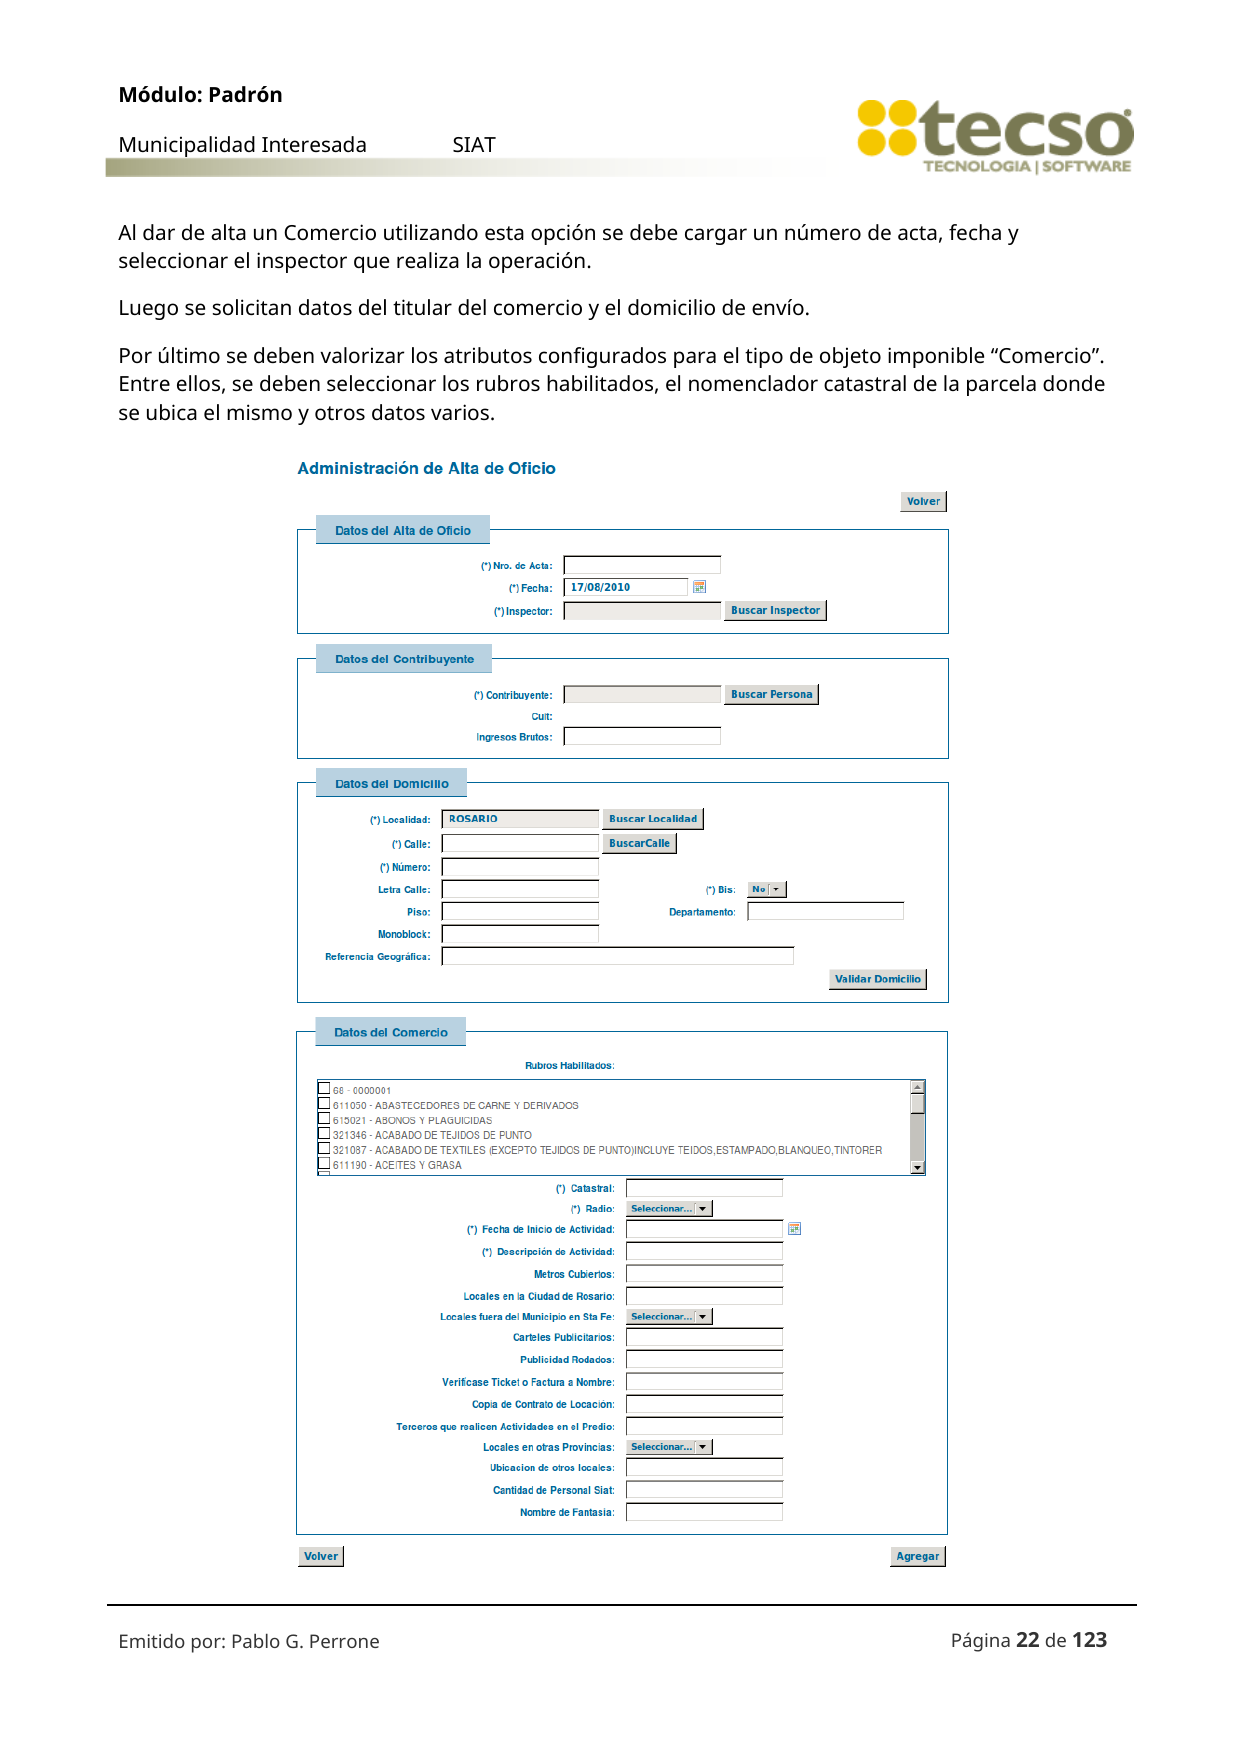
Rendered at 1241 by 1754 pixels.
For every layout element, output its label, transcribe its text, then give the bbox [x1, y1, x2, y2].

text Por último se deben valorizar los atributos configurados para el tipo de objeto imponible “Comercio”. Entre ellos, se deben seleccionar los rubros habilitados, el nomenclador catastral de la parcela donde se ubica el mismo y otros datos varios. [118, 341, 1122, 426]
picture [275, 444, 965, 1589]
text Luego se solicitan datos del titular del comercio y el domicilio de envío. [118, 293, 1122, 322]
picture [105, 100, 1134, 177]
text Al dar de alta un Comercio utilizando esta opción se debe cargar un número de acta, fecha y seleccionar el inspector que realiza la operación. [118, 218, 1122, 275]
